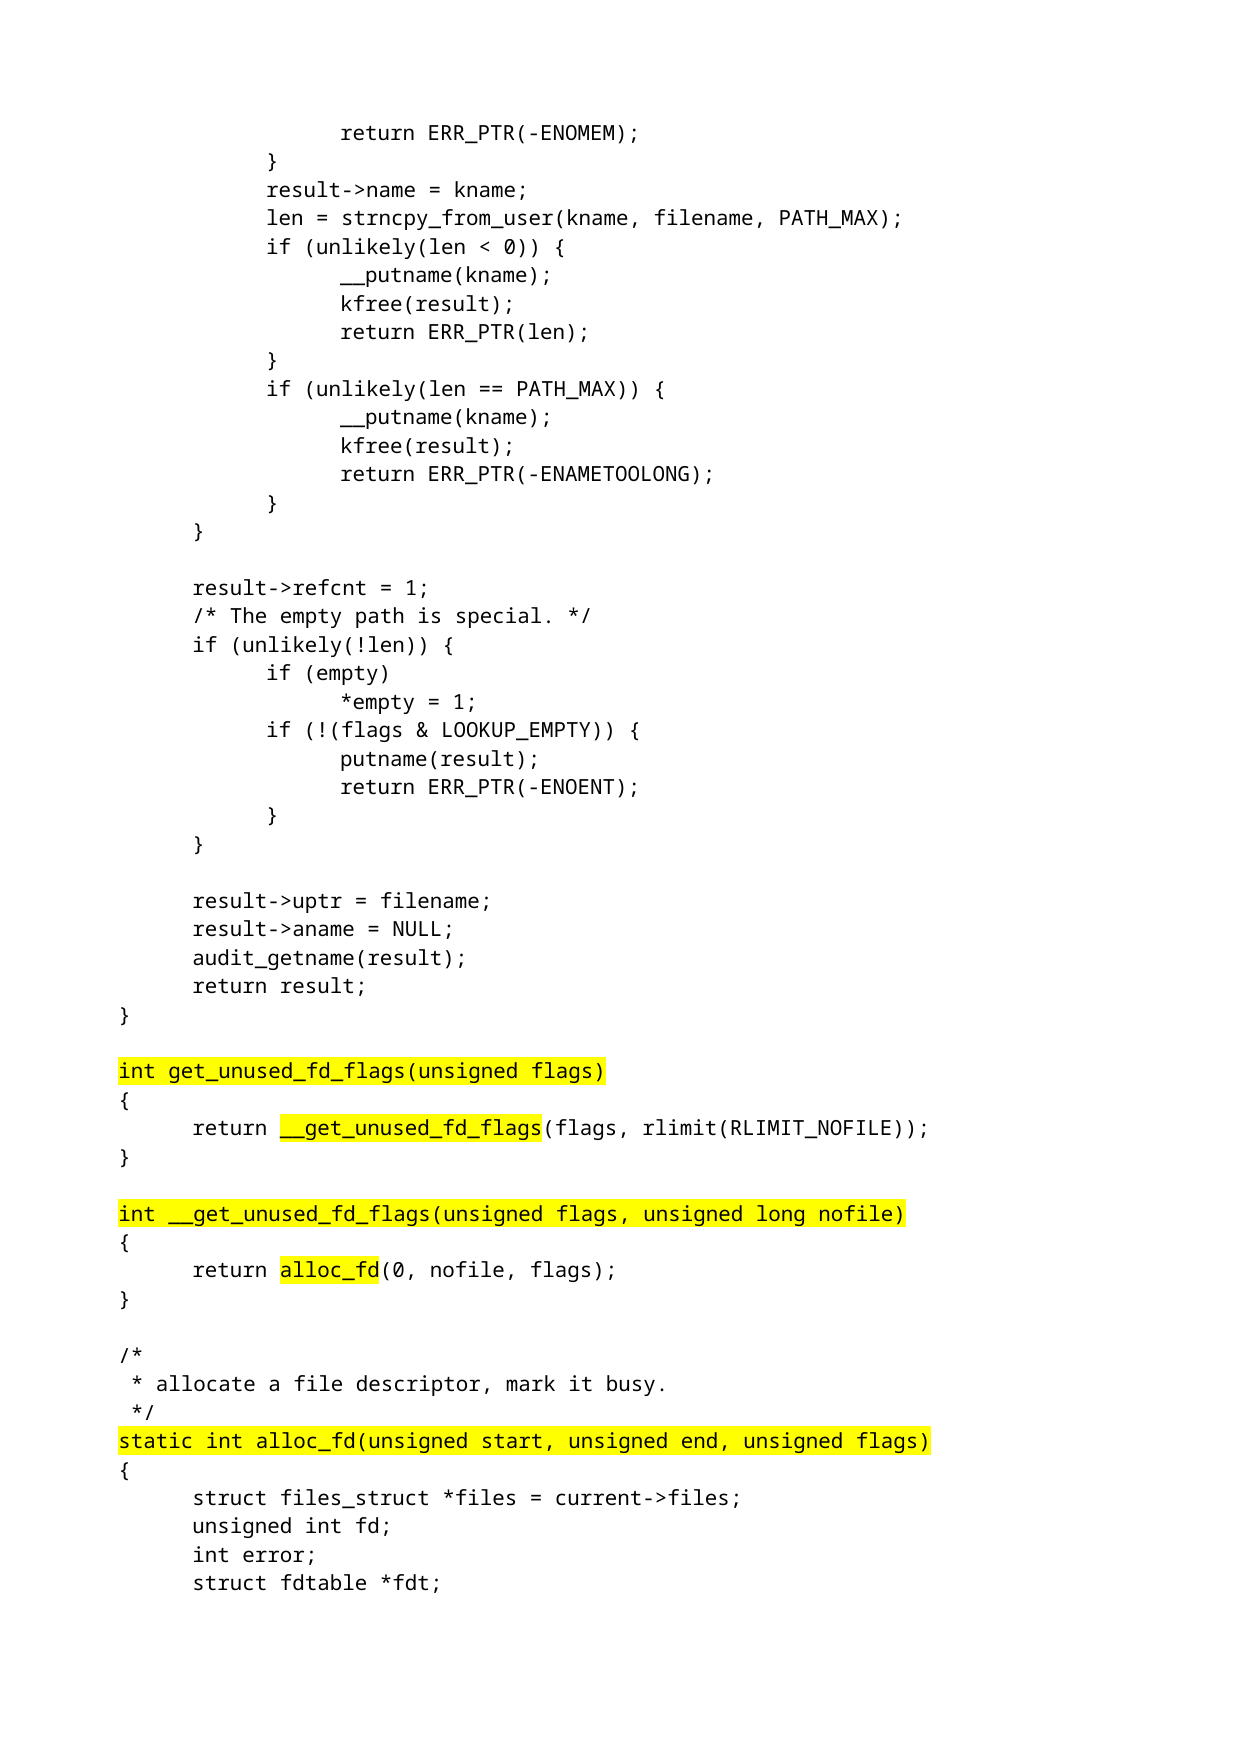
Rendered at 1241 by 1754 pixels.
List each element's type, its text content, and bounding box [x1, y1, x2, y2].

text struct files_struct *files = current->files; [118, 1483, 1122, 1512]
text len = strncpy_from_user(kname, filename, PATH_MAX); [118, 203, 1122, 232]
text if (!(flags & LOOKUP_EMPTY)) { [118, 715, 1122, 744]
text if (empty) [118, 658, 1122, 687]
text audit_getname(result); [118, 943, 1122, 971]
text kfree(result); [118, 289, 1122, 317]
text /* The empty path is special. */ [118, 602, 1122, 630]
text } [118, 346, 1122, 374]
text } [118, 829, 1122, 857]
text return ERR_PTR(len); [118, 317, 1122, 346]
text } [118, 1284, 1122, 1312]
text return alloc_fd(0, nofile, flags); [118, 1256, 1122, 1284]
text if (unlikely(len < 0)) { [118, 232, 1122, 260]
text int error; [118, 1540, 1122, 1568]
text { [118, 1227, 1122, 1256]
text __putname(kname); [118, 402, 1122, 431]
text return ERR_PTR(-ENOENT); [118, 772, 1122, 801]
text return result; [118, 971, 1122, 1000]
text result->uptr = filename; [118, 886, 1122, 914]
text } [118, 1000, 1122, 1028]
text unsigned int fd; [118, 1512, 1122, 1540]
text return ERR_PTR(-ENOMEM); [118, 118, 1122, 147]
text if (unlikely(!len)) { [118, 630, 1122, 658]
text { [118, 1085, 1122, 1113]
text struct fdtable *fdt; [118, 1568, 1122, 1597]
text result->aname = NULL; [118, 914, 1122, 943]
text putname(result); [118, 744, 1122, 772]
text /* [118, 1341, 1122, 1369]
text __putname(kname); [118, 260, 1122, 289]
text } [118, 516, 1122, 545]
text kfree(result); [118, 431, 1122, 459]
text int __get_unused_fd_flags(unsigned flags, unsigned long nofile) [118, 1199, 1122, 1227]
text } [118, 488, 1122, 516]
text return ERR_PTR(-ENAMETOOLONG); [118, 459, 1122, 488]
text result->refcnt = 1; [118, 573, 1122, 602]
text static int alloc_fd(unsigned start, unsigned end, unsigned flags) [118, 1426, 1122, 1455]
text } [118, 801, 1122, 829]
text * allocate a file descriptor, mark it busy. [118, 1369, 1122, 1398]
text */ [118, 1398, 1122, 1426]
text result->name = kname; [118, 175, 1122, 203]
text return __get_unused_fd_flags(flags, rlimit(RLIMIT_NOFILE)); [118, 1113, 1122, 1142]
text } [118, 1142, 1122, 1170]
text if (unlikely(len == PATH_MAX)) { [118, 374, 1122, 402]
text } [118, 147, 1122, 175]
text *empty = 1; [118, 687, 1122, 715]
text int get_unused_fd_flags(unsigned flags) [118, 1057, 1122, 1085]
text { [118, 1455, 1122, 1483]
